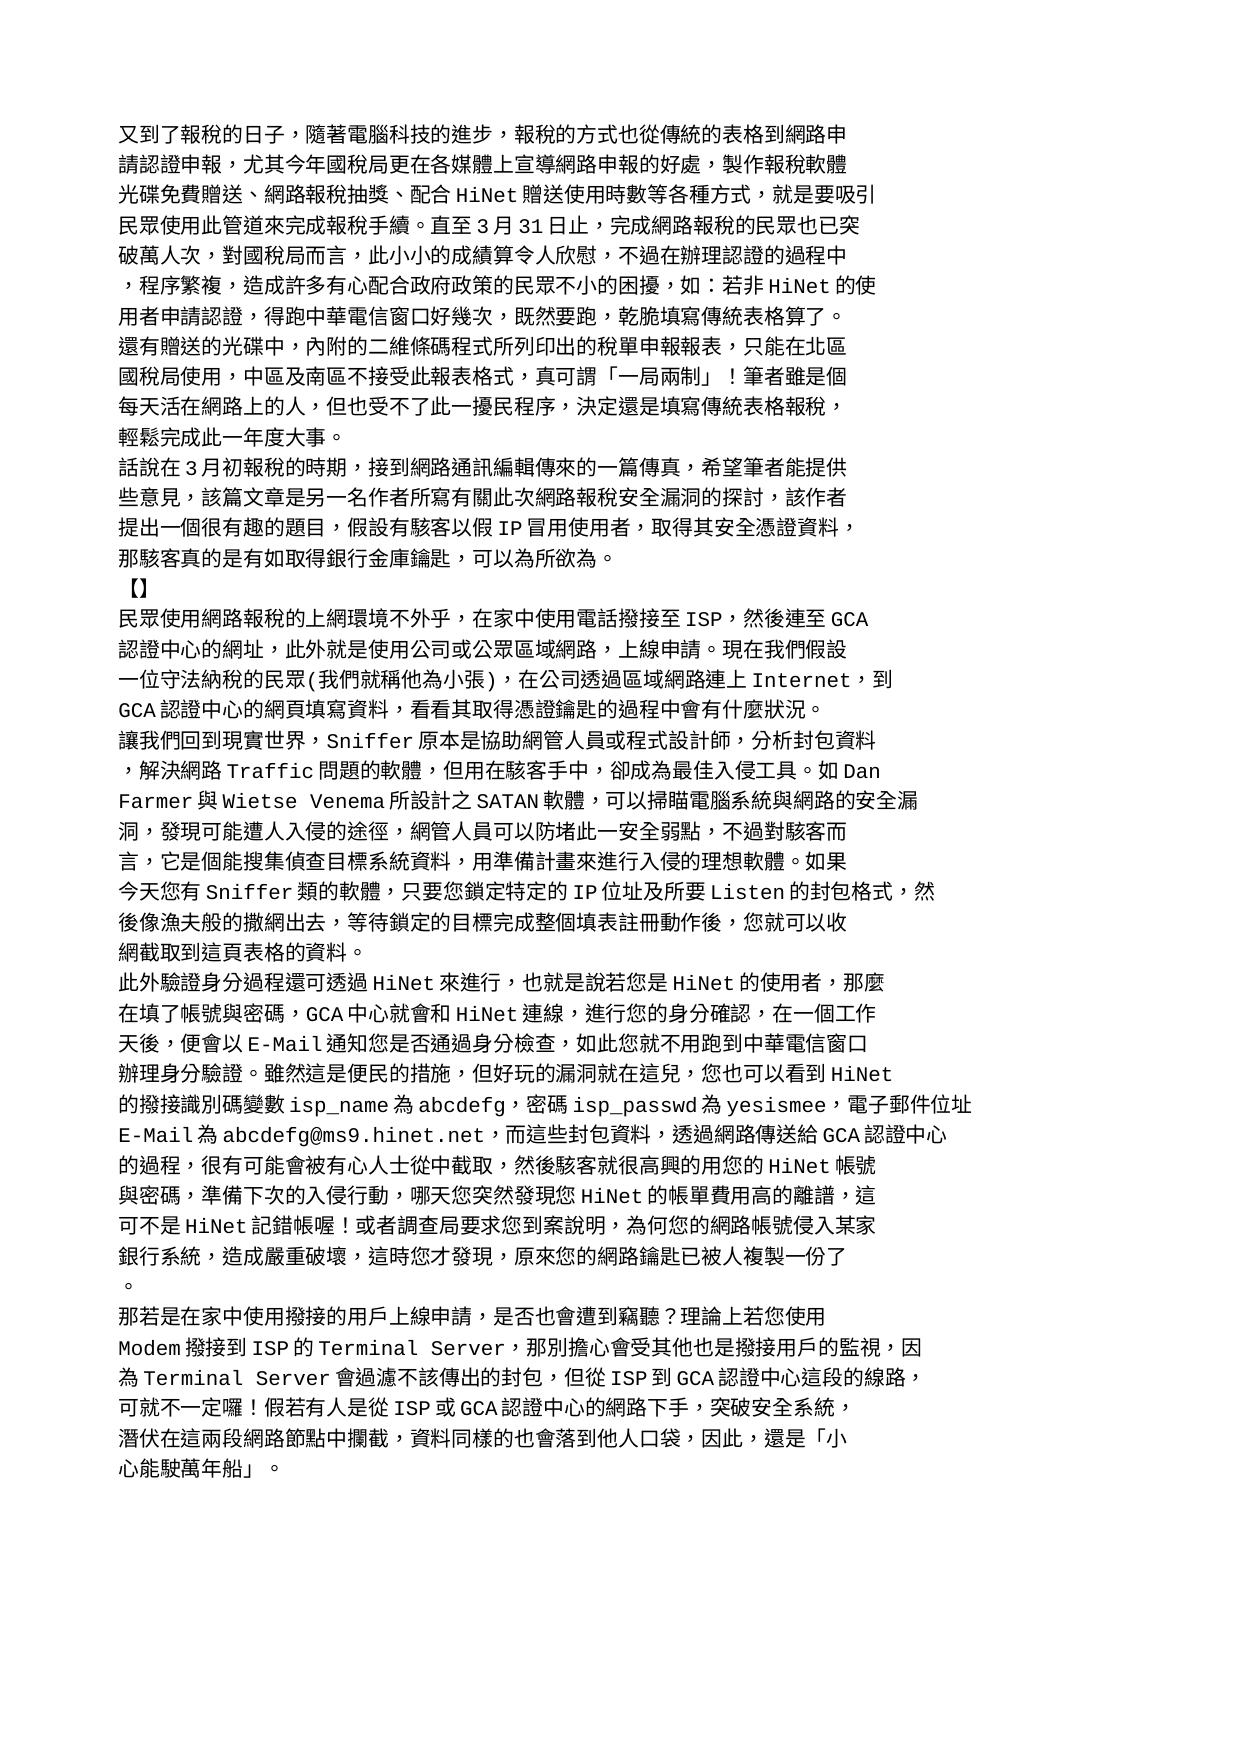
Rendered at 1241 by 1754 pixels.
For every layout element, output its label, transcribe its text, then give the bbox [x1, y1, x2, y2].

text 破萬人次，對國稅局而言，此小小的成績算令人欣慰，不過在辦理認證的過程中 [118, 239, 1122, 269]
text 後像漁夫般的撒網出去，等待鎖定的目標完成整個填表註冊動作後，您就可以收 [118, 906, 1122, 936]
text 國稅局使用，中區及南區不接受此報表格式，真可謂「一局兩制」！筆者雖是個 [118, 360, 1122, 391]
text 潛伏在這兩段網路節點中攔截，資料同樣的也會落到他人口袋，因此，還是「小 [118, 1422, 1122, 1452]
text 今天您有Sniffer類的軟體，只要您鎖定特定的IP位址及所要Listen的封包格式，然 [118, 876, 1122, 906]
text 些意見，該篇文章是另一名作者所寫有關此次網路報稅安全漏洞的探討，該作者 [118, 481, 1122, 512]
text 。 [118, 1270, 1122, 1301]
text 的過程，很有可能會被有心人士從中截取，然後駭客就很高興的用您的HiNet帳號 [118, 1149, 1122, 1179]
text 在填了帳號與密碼，GCA中心就會和HiNet連線，進行您的身分確認，在一個工作 [118, 997, 1122, 1027]
text 【】 [118, 572, 1122, 602]
text 又到了報稅的日子，隨著電腦科技的進步，報稅的方式也從傳統的表格到網路申 [118, 118, 1122, 148]
text 心能駛萬年船」。 [118, 1452, 1122, 1482]
text 還有贈送的光碟中，內附的二維條碼程式所列印出的稅單申報報表，只能在北區 [118, 330, 1122, 360]
text 洞，發現可能遭人入侵的途徑，網管人員可以防堵此一安全弱點，不過對駭客而 [118, 815, 1122, 845]
text 提出一個很有趣的題目，假設有駭客以假IP冒用使用者，取得其安全憑證資料， [118, 512, 1122, 542]
text 銀行系統，造成嚴重破壞，這時您才發現，原來您的網路鑰匙已被人複製一份了 [118, 1240, 1122, 1270]
text Farmer與Wietse Venema所設計之SATAN軟體，可以掃瞄電腦系統與網路的安全漏 [118, 785, 1122, 815]
text 辦理身分驗證。雖然這是便民的措施，但好玩的漏洞就在這兒，您也可以看到HiNet [118, 1058, 1122, 1088]
text 為Terminal Server會過濾不該傳出的封包，但從ISP到GCA認證中心這段的線路， [118, 1361, 1122, 1392]
text GCA認證中心的網頁填寫資料，看看其取得憑證鑰匙的過程中會有什麼狀況。 [118, 693, 1122, 724]
text 光碟免費贈送、網路報稅抽獎、配合HiNet贈送使用時數等各種方式，就是要吸引 [118, 178, 1122, 209]
text 民眾使用此管道來完成報稅手續。直至3月31日止，完成網路報稅的民眾也已突 [118, 209, 1122, 239]
text ，解決網路Traffic問題的軟體，但用在駭客手中，卻成為最佳入侵工具。如Dan [118, 754, 1122, 785]
text 可就不一定囉！假若有人是從ISP或GCA認證中心的網路下手，突破安全系統， [118, 1392, 1122, 1422]
text 讓我們回到現實世界，Sniffer原本是協助網管人員或程式設計師，分析封包資料 [118, 724, 1122, 754]
text 與密碼，準備下次的入侵行動，哪天您突然發現您HiNet的帳單費用高的離譜，這 [118, 1179, 1122, 1210]
text 天後，便會以E-Mail通知您是否通過身分檢查，如此您就不用跑到中華電信窗口 [118, 1027, 1122, 1058]
text 那駭客真的是有如取得銀行金庫鑰匙，可以為所欲為。 [118, 542, 1122, 572]
text 可不是HiNet記錯帳喔！或者調查局要求您到案說明，為何您的網路帳號侵入某家 [118, 1210, 1122, 1240]
text 一位守法納稅的民眾(我們就稱他為小張)，在公司透過區域網路連上Internet，到 [118, 663, 1122, 693]
text 網截取到這頁表格的資料。 [118, 936, 1122, 966]
text E-Mail為abcdefg@ms9.hinet.net，而這些封包資料，透過網路傳送給GCA認證中心 [118, 1118, 1122, 1149]
text Modem撥接到ISP的Terminal Server，那別擔心會受其他也是撥接用戶的監視，因 [118, 1331, 1122, 1361]
text 認證中心的網址，此外就是使用公司或公眾區域網路，上線申請。現在我們假設 [118, 633, 1122, 663]
text 每天活在網路上的人，但也受不了此一擾民程序，決定還是填寫傳統表格報稅， [118, 391, 1122, 421]
text 的撥接識別碼變數isp_name為abcdefg，密碼isp_passwd為yesismee，電子郵件位址 [118, 1088, 1122, 1118]
text 請認證申報，尤其今年國稅局更在各媒體上宣導網路申報的好處，製作報稅軟體 [118, 148, 1122, 178]
text 話說在3月初報稅的時期，接到網路通訊編輯傳來的一篇傳真，希望筆者能提供 [118, 451, 1122, 481]
text 言，它是個能搜集偵查目標系統資料，用準備計畫來進行入侵的理想軟體。如果 [118, 845, 1122, 876]
text 輕鬆完成此一年度大事。 [118, 421, 1122, 451]
text 此外驗證身分過程還可透過HiNet來進行，也就是說若您是HiNet的使用者，那麼 [118, 966, 1122, 997]
text 那若是在家中使用撥接的用戶上線申請，是否也會遭到竊聽？理論上若您使用 [118, 1301, 1122, 1331]
text 用者申請認證，得跑中華電信窗口好幾次，既然要跑，乾脆填寫傳統表格算了。 [118, 300, 1122, 330]
text 民眾使用網路報稅的上網環境不外乎，在家中使用電話撥接至ISP，然後連至GCA [118, 602, 1122, 633]
text ，程序繁複，造成許多有心配合政府政策的民眾不小的困擾，如：若非HiNet的使 [118, 269, 1122, 300]
